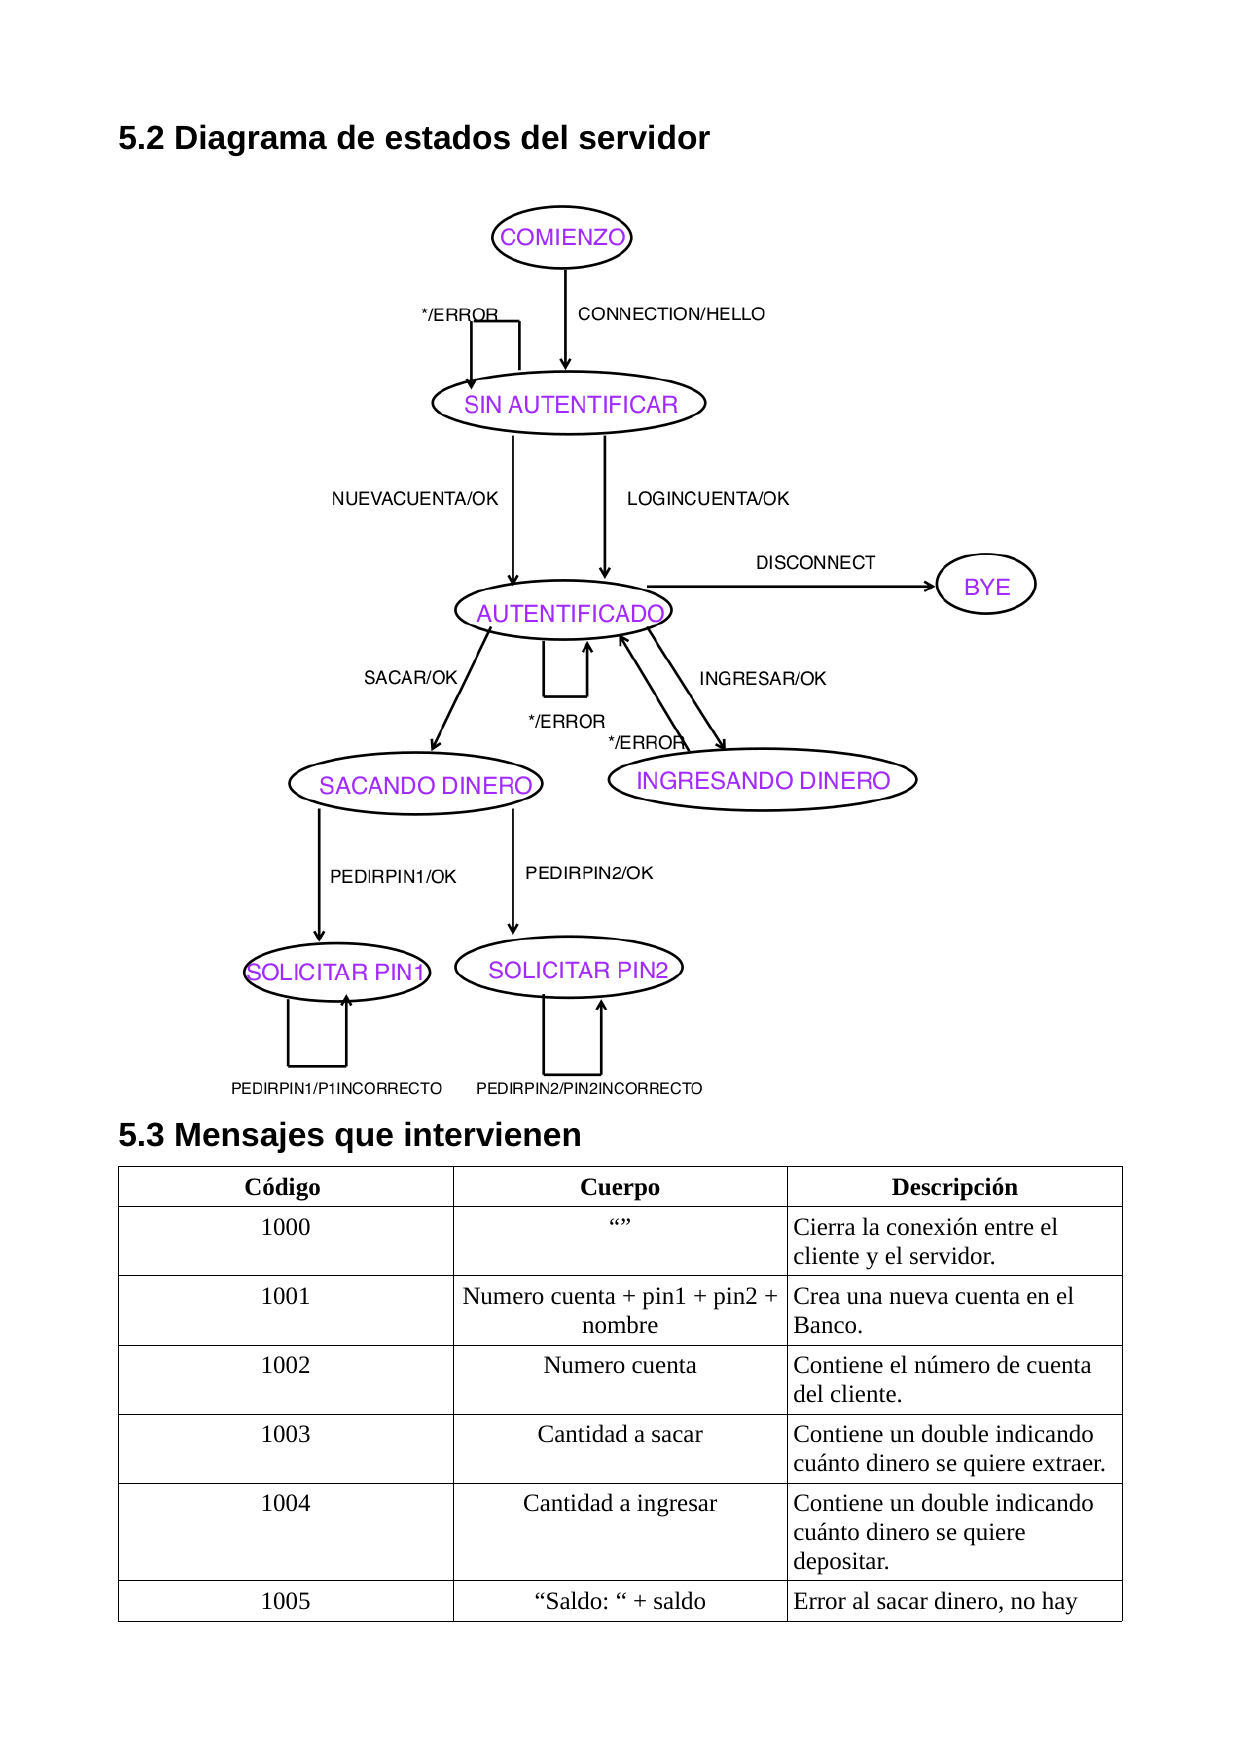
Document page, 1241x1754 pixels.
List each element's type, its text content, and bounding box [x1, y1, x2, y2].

table_cell 1000 [119, 1207, 453, 1275]
picture [118, 169, 1123, 1115]
table_cell Cierra la conexión entre el cliente y el servidor. [788, 1207, 1122, 1275]
table_cell “” [454, 1207, 787, 1275]
table_cell 1002 [119, 1346, 453, 1413]
table_cell Contiene un double indicando cuánto dinero se quiere depositar. [788, 1484, 1122, 1580]
table_header Cuerpo [454, 1167, 787, 1206]
table_cell Contiene un double indicando cuánto dinero se quiere extraer. [788, 1415, 1122, 1483]
subtitle 5.3 Mensajes que intervienen [118, 1115, 1122, 1153]
subtitle 5.2 Diagrama de estados del servidor [118, 118, 1122, 157]
table_header Descripción [788, 1167, 1122, 1206]
table_cell 1003 [119, 1415, 453, 1483]
table_cell Cantidad a sacar [454, 1415, 787, 1483]
table_cell Numero cuenta [454, 1346, 787, 1413]
table_header Código [119, 1167, 453, 1206]
table_cell Contiene el número de cuenta del cliente. [788, 1346, 1122, 1413]
table_cell 1004 [119, 1484, 453, 1580]
table_cell Cantidad a ingresar [454, 1484, 787, 1580]
table_cell 1001 [119, 1276, 453, 1344]
table_cell “Saldo: “ + saldo [454, 1581, 787, 1621]
table_cell 1005 [119, 1581, 453, 1621]
table_cell Crea una nueva cuenta en el Banco. [788, 1276, 1122, 1344]
table_cell Error al sacar dinero, no hay [788, 1581, 1122, 1621]
table_cell Numero cuenta + pin1 + pin2 + nombre [454, 1276, 787, 1344]
